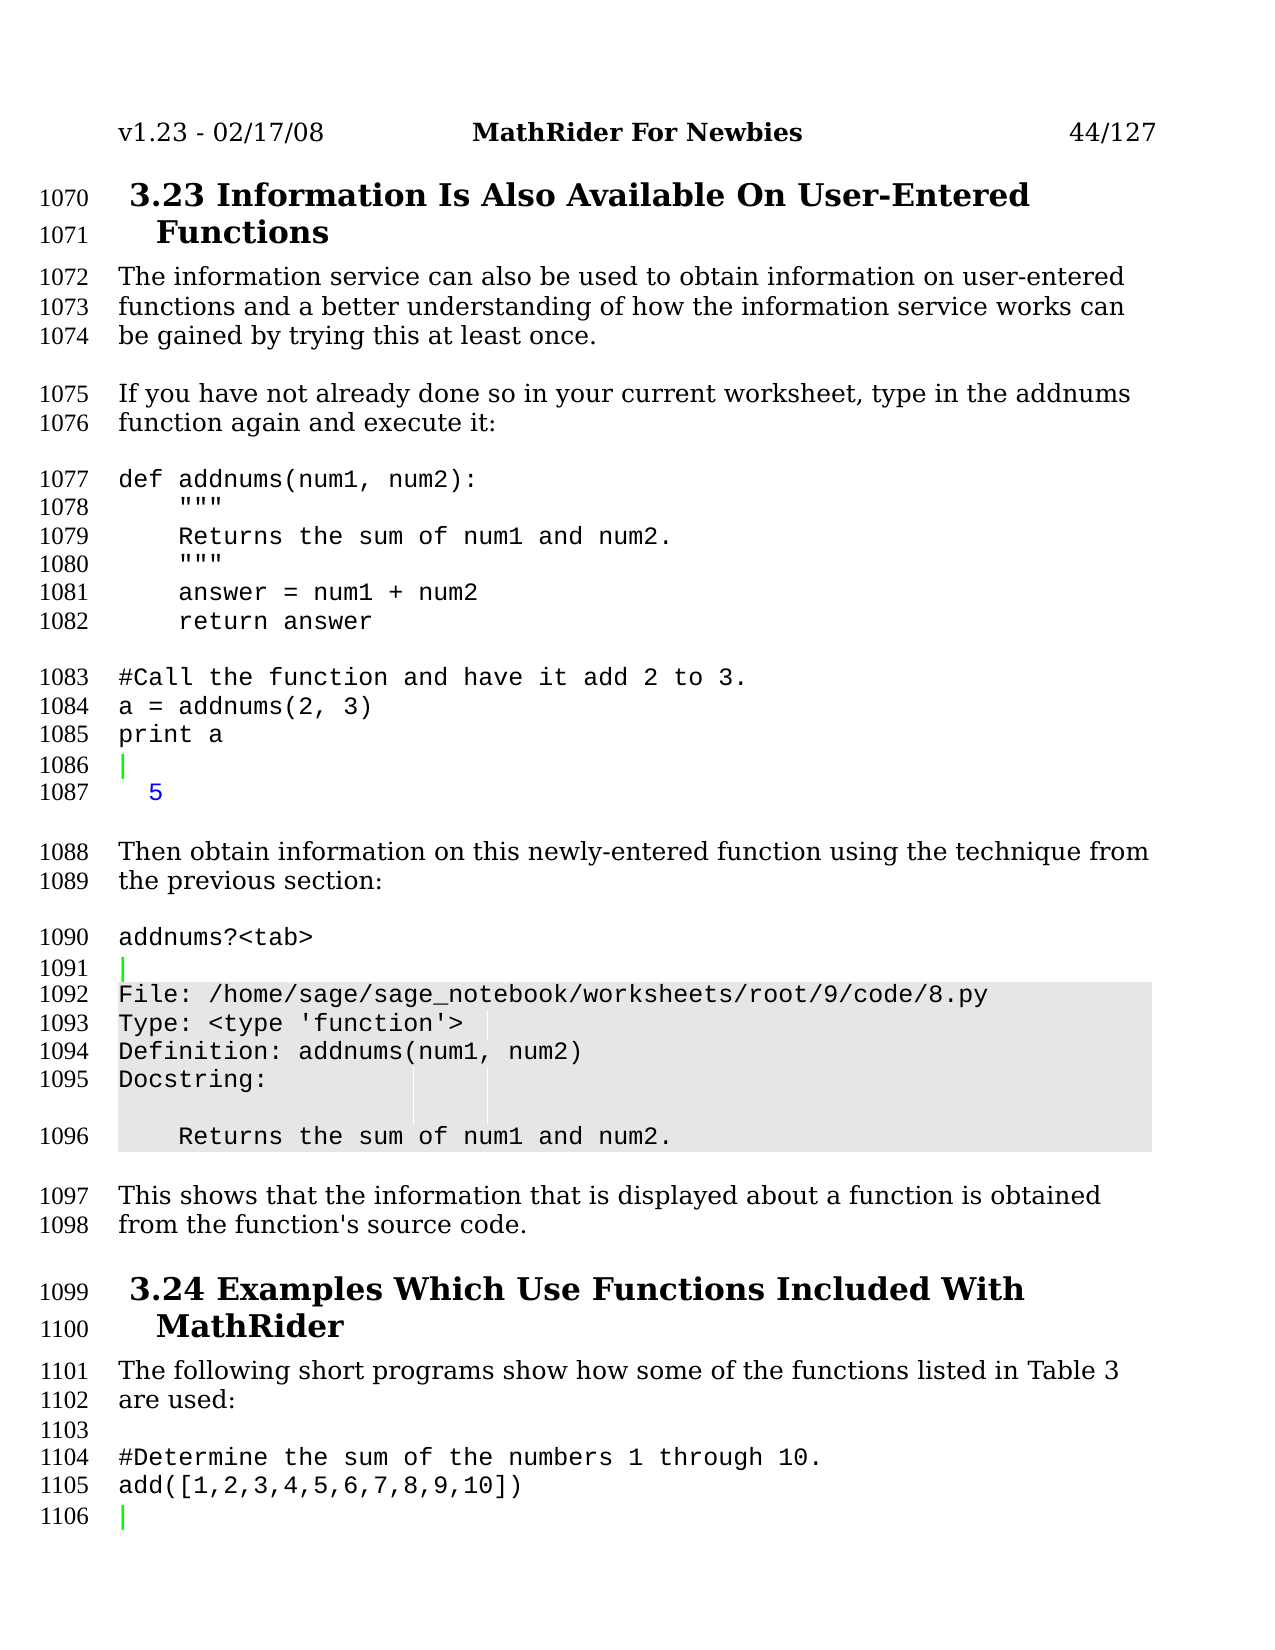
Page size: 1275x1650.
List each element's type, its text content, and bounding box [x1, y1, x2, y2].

text addnums?<tab> [118, 924, 1157, 953]
subtitle Information Is Also Available On User-Entered Functions [118, 177, 1157, 251]
text File: /home/sage/sage_notebook/worksheets/root/9/code/8.py [118, 982, 1157, 1010]
text Type: <type 'function'> [118, 1010, 1157, 1039]
text answer = num1 + num2 [118, 580, 1157, 608]
text This shows that the information that is displayed about a function is obtained from the function's source code. [118, 1181, 1157, 1239]
text | [118, 953, 1157, 982]
text """ [118, 552, 1157, 580]
text def addnums(num1, num2): [118, 467, 1157, 495]
text return answer [118, 608, 1157, 637]
text Returns the sum of num1 and num2. [118, 523, 1157, 552]
text The information service can also be used to obtain information on user-entered functions and a better understanding of how the information service works can be gained by trying this at least once. [118, 262, 1157, 350]
text Definition: addnums(num1, num2) [118, 1039, 1157, 1067]
text add([1,2,3,4,5,6,7,8,9,10]) [118, 1472, 1157, 1501]
text The following short programs show how some of the functions listed in Table 3 are used: [118, 1357, 1157, 1415]
text Then obtain information on this newly-entered function using the technique from the previous section: [118, 837, 1157, 895]
text #Call the function and have it add 2 to 3. [118, 665, 1157, 693]
text #Determine the sum of the numbers 1 through 10. [118, 1444, 1157, 1472]
text 5 [148, 779, 1157, 808]
text | [118, 1501, 1157, 1530]
text print a [118, 722, 1157, 750]
text a = addnums(2, 3) [118, 693, 1157, 722]
subtitle Examples Which Use Functions Included With MathRider [118, 1271, 1157, 1344]
text | [118, 750, 1157, 779]
text """ [118, 495, 1157, 523]
text If you have not already done so in your current worksheet, type in the addnums function again and execute it: [118, 379, 1157, 437]
text Docstring: [118, 1067, 1157, 1095]
text Returns the sum of num1 and num2. [118, 1124, 1157, 1152]
